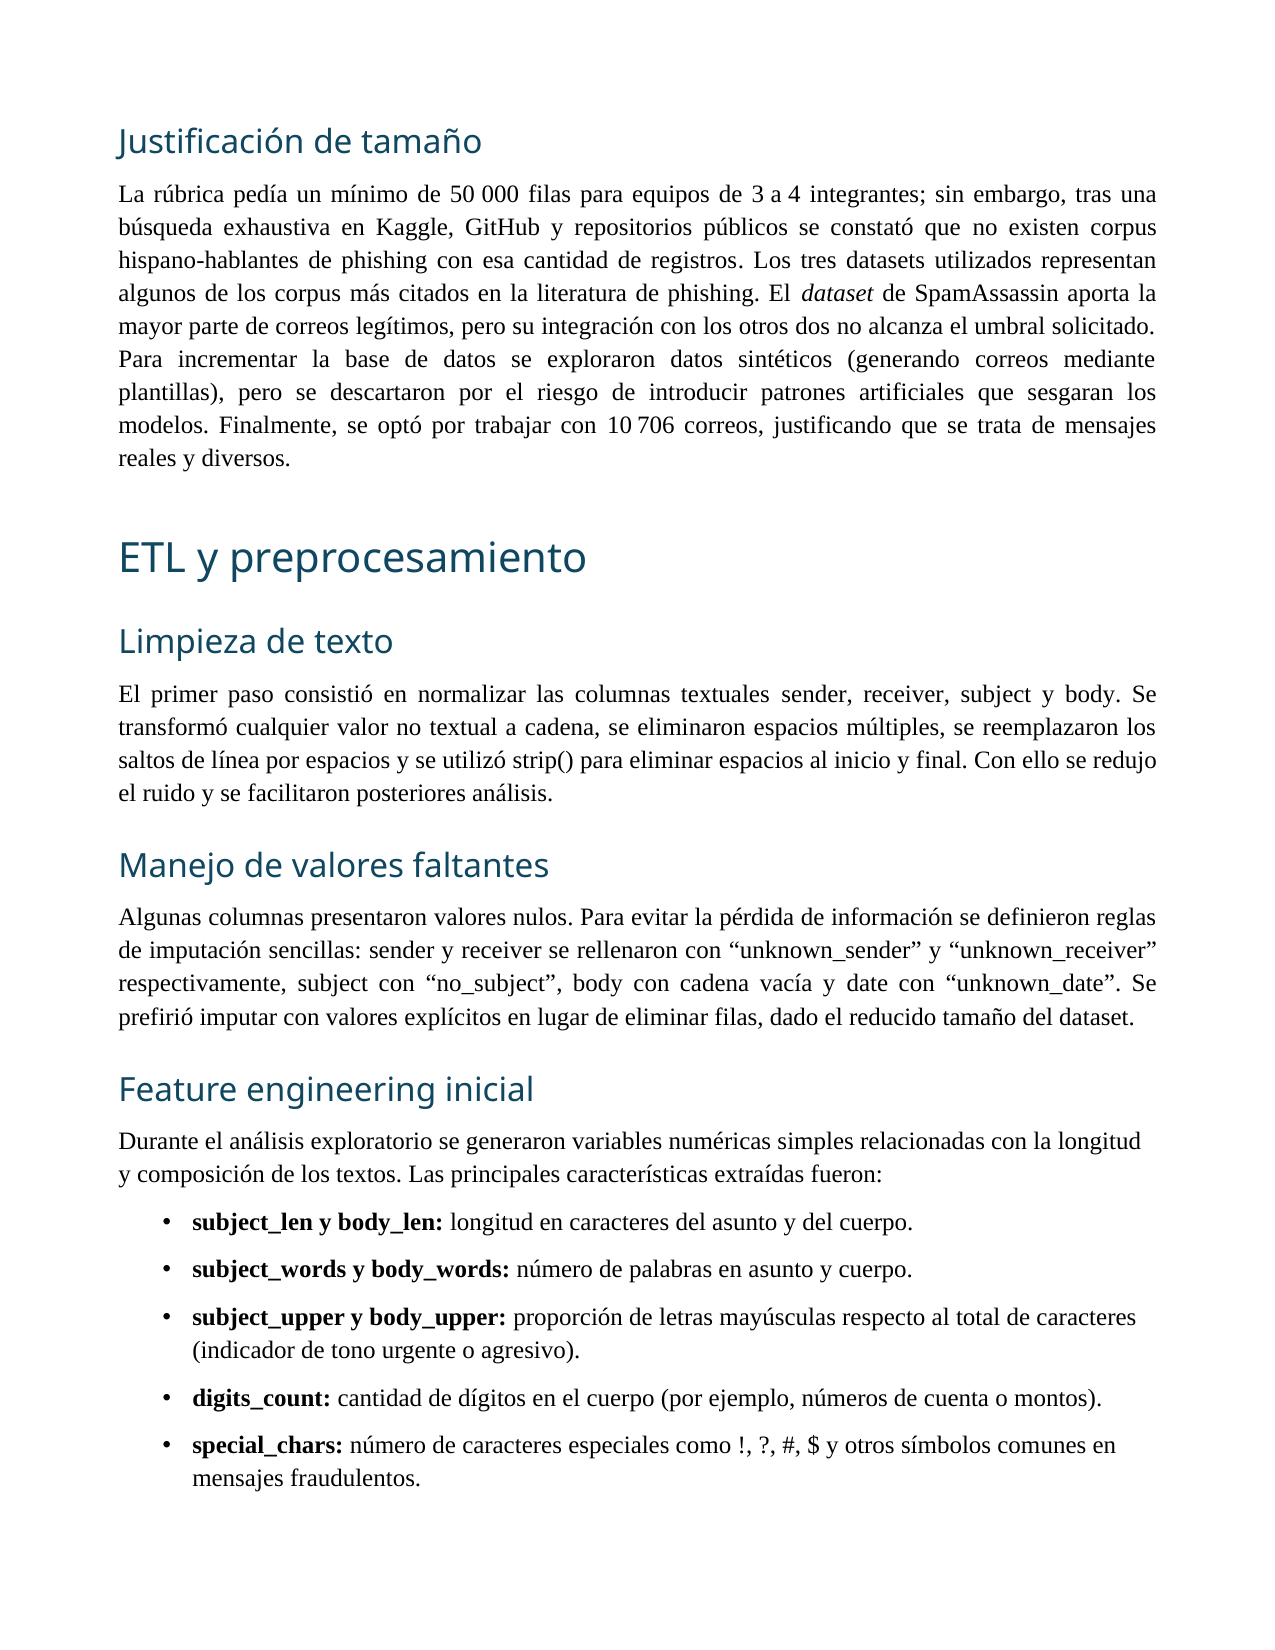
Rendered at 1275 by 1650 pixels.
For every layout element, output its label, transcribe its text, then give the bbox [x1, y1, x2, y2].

subtitle Manejo de valores faltantes [118, 842, 1157, 887]
subtitle Limpieza de texto [118, 618, 1157, 663]
list special_chars: número de caracteres especiales como !, ?, #, $ y otros símbolos comunes en mensajes fraudulentos. [162, 1430, 1157, 1492]
text La rúbrica pedía un mínimo de 50 000 filas para equipos de 3 a 4 integrantes; sin embargo, tras una búsqueda exhaustiva en Kaggle, GitHub y repositorios públicos se constató que no existen corpus hispano‑hablantes de phishing con esa cantidad de registros. Los tres datasets utilizados representan algunos de los corpus más citados en la literatura de phishing. El dataset de SpamAssassin aporta la mayor parte de correos legítimos, pero su integración con los otros dos no alcanza el umbral solicitado. Para incrementar la base de datos se exploraron datos sintéticos (generando correos mediante plantillas), pero se descartaron por el riesgo de introducir patrones artificiales que sesgaran los modelos. Finalmente, se optó por trabajar con 10 706 correos, justificando que se trata de mensajes reales y diversos. [118, 179, 1157, 472]
text El primer paso consistió en normalizar las columnas textuales sender, receiver, subject y body. Se transformó cualquier valor no textual a cadena, se eliminaron espacios múltiples, se reemplazaron los saltos de línea por espacios y se utilizó strip() para eliminar espacios al inicio y final. Con ello se redujo el ruido y se facilitaron posteriores análisis. [118, 679, 1157, 806]
subtitle Justificación de tamaño [118, 118, 1157, 163]
list subject_words y body_words: número de palabras en asunto y cuerpo. [162, 1254, 1157, 1283]
list digits_count: cantidad de dígitos en el cuerpo (por ejemplo, números de cuenta o montos). [162, 1383, 1157, 1412]
list subject_len y body_len: longitud en caracteres del asunto y del cuerpo. [162, 1207, 1157, 1236]
text Durante el análisis exploratorio se generaron variables numéricas simples relacionadas con la longitud y composición de los textos. Las principales características extraídas fueron: [118, 1126, 1157, 1188]
subtitle ETL y preprocesamiento [118, 528, 1157, 585]
list subject_upper y body_upper: proporción de letras mayúsculas respecto al total de caracteres (indicador de tono urgente o agresivo). [162, 1302, 1157, 1364]
subtitle Feature engineering inicial [118, 1066, 1157, 1111]
text Algunas columnas presentaron valores nulos. Para evitar la pérdida de información se definieron reglas de imputación sencillas: sender y receiver se rellenaron con “unknown_sender” y “unknown_receiver” respectivamente, subject con “no_subject”, body con cadena vacía y date con “unknown_date”. Se prefirió imputar con valores explícitos en lugar de eliminar filas, dado el reducido tamaño del dataset. [118, 902, 1157, 1030]
